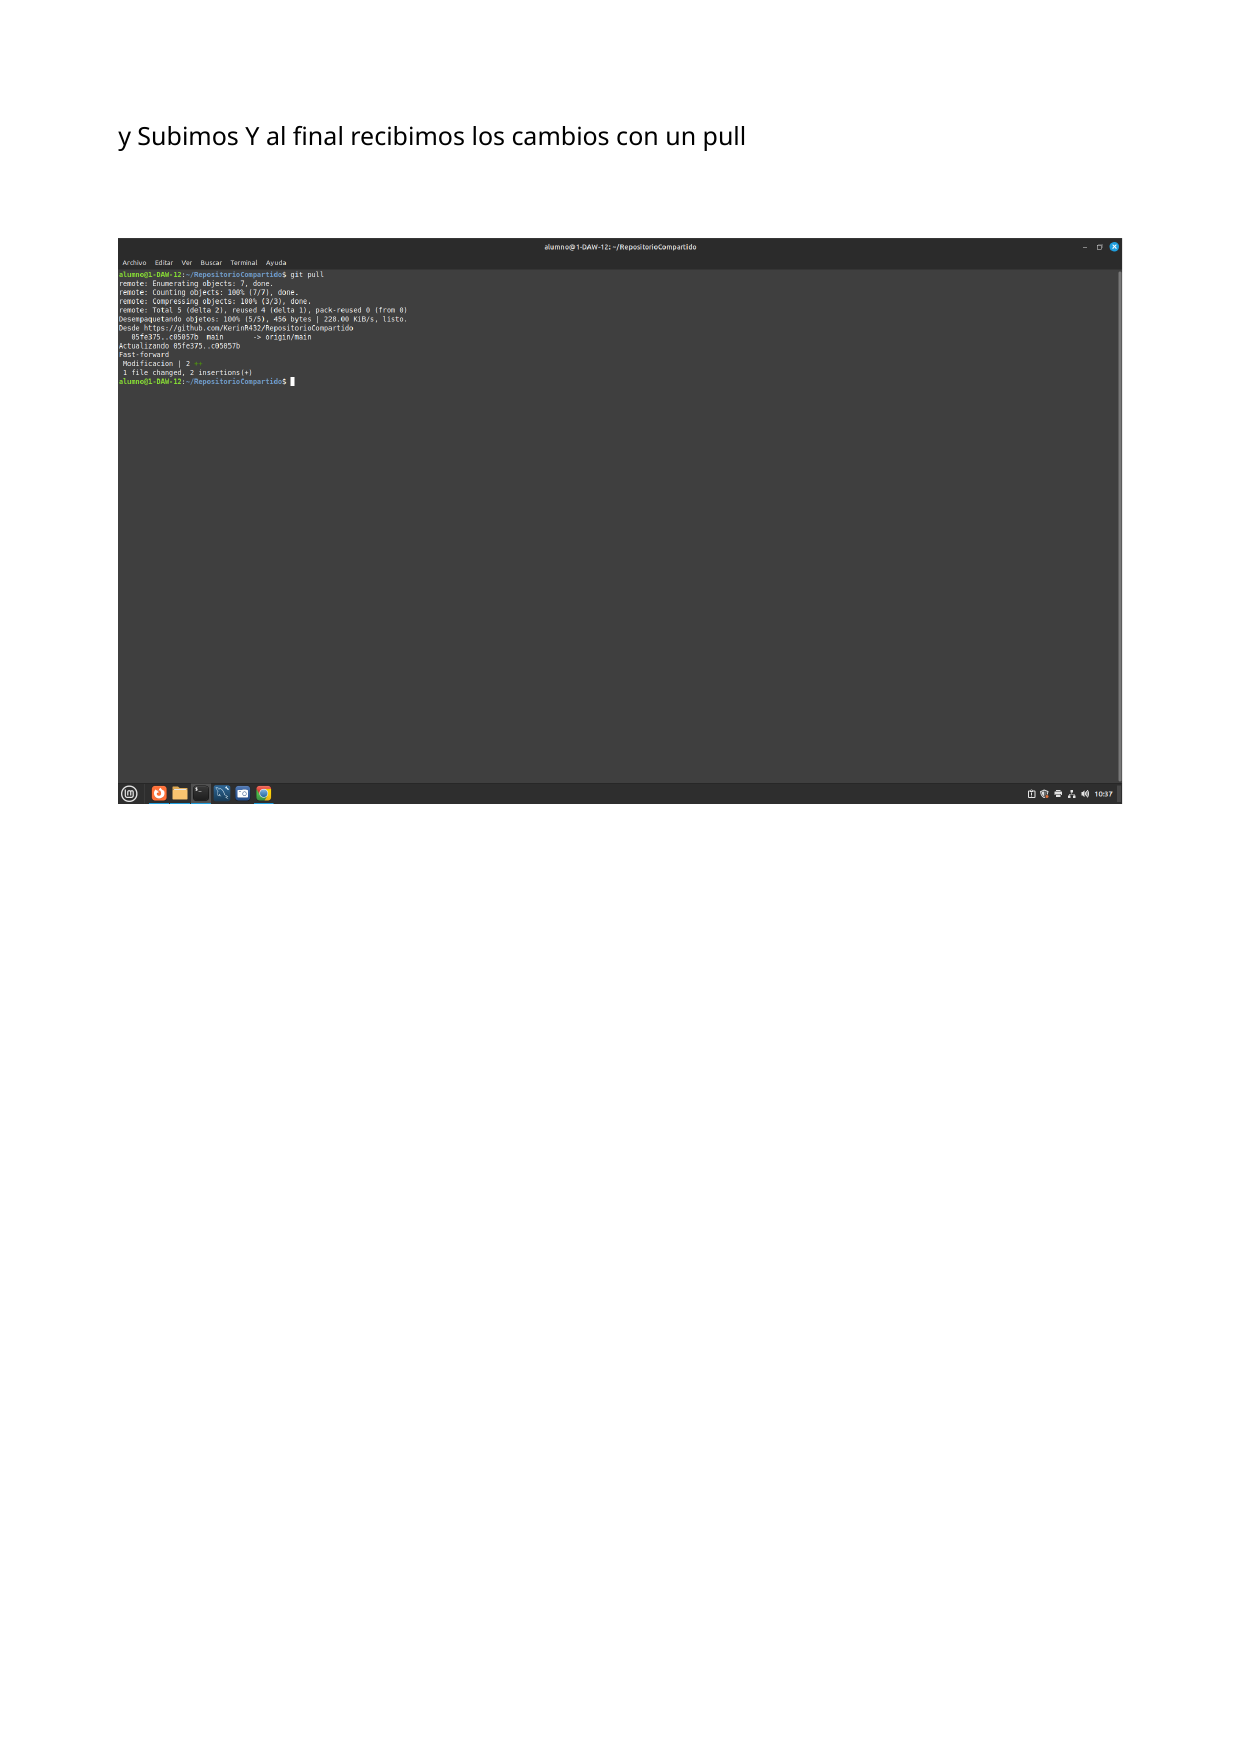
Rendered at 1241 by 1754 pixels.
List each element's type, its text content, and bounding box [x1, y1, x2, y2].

picture [118, 238, 1123, 804]
text y Subimos Y al final recibimos los cambios con un pull [118, 118, 1122, 152]
